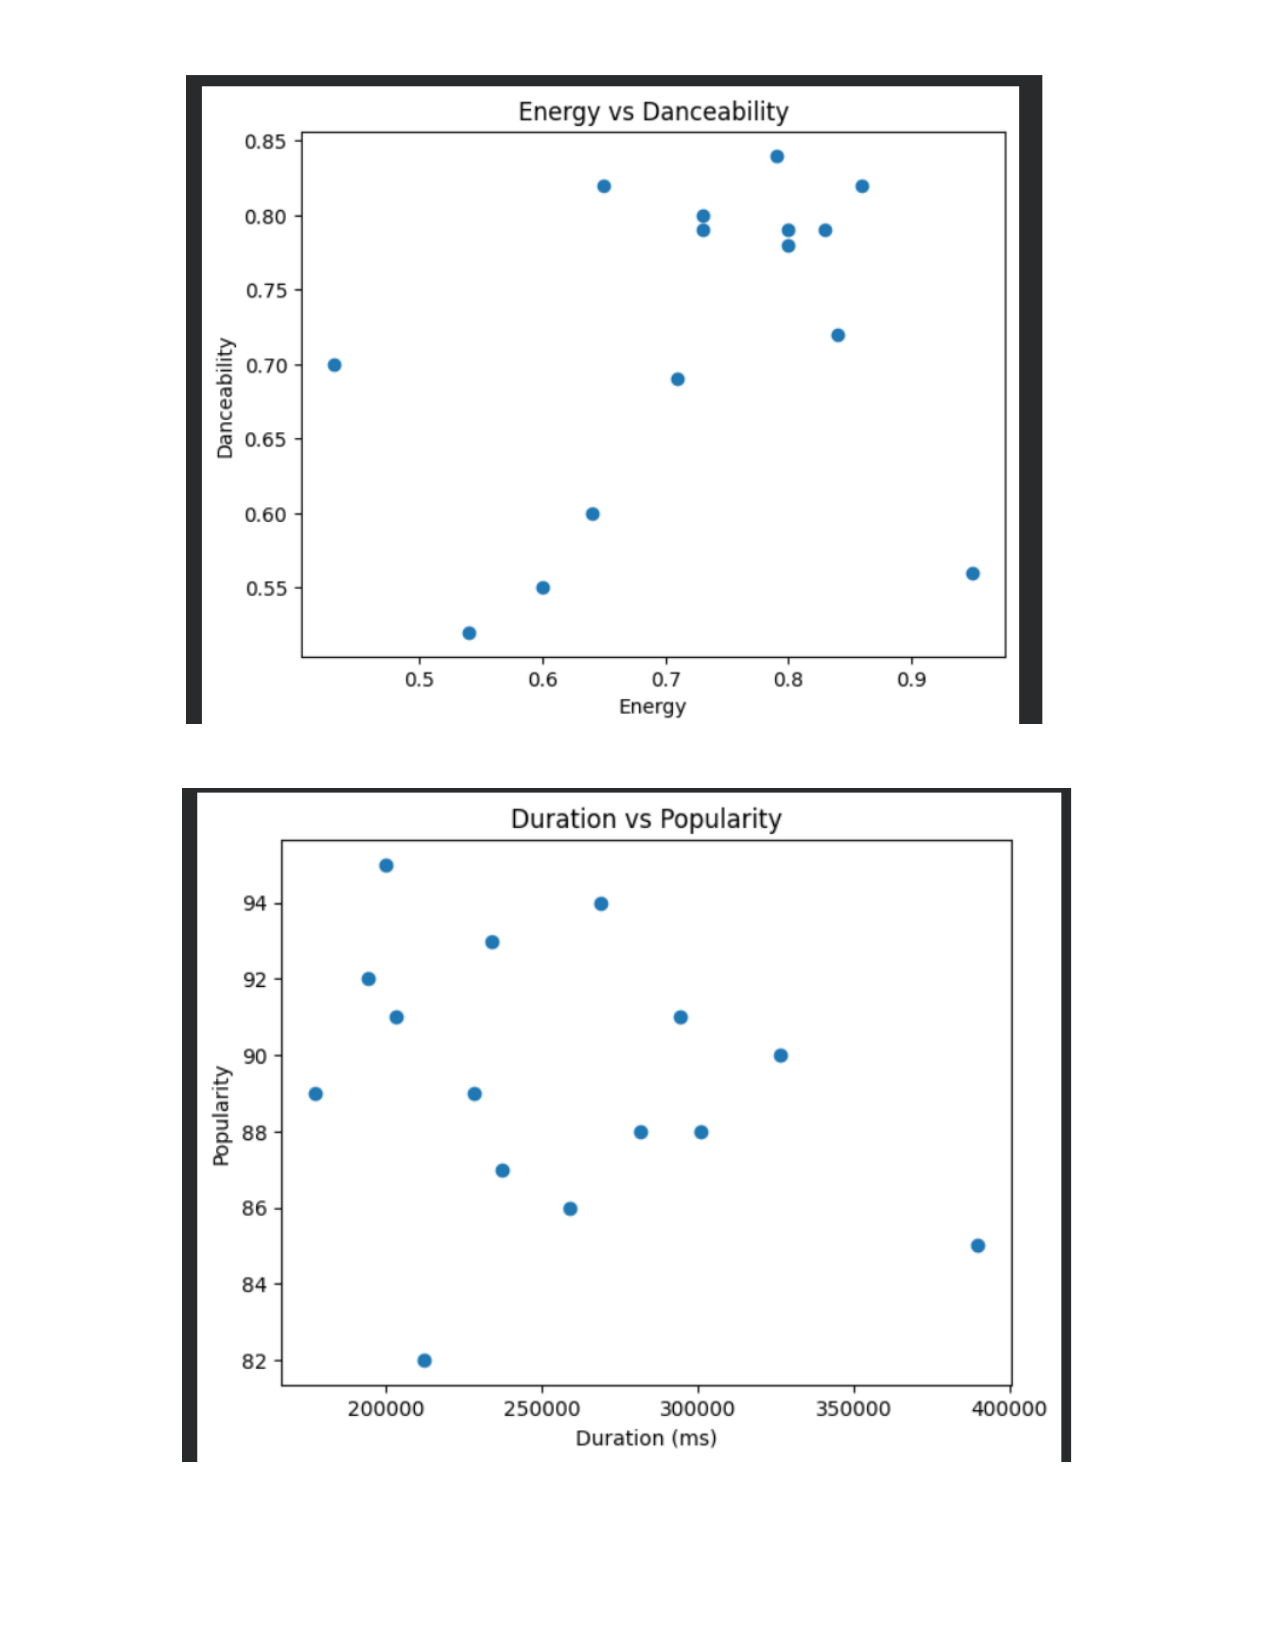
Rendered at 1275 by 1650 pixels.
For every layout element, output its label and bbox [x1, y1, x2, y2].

picture [182, 788, 1072, 1462]
picture [186, 75, 1043, 724]
